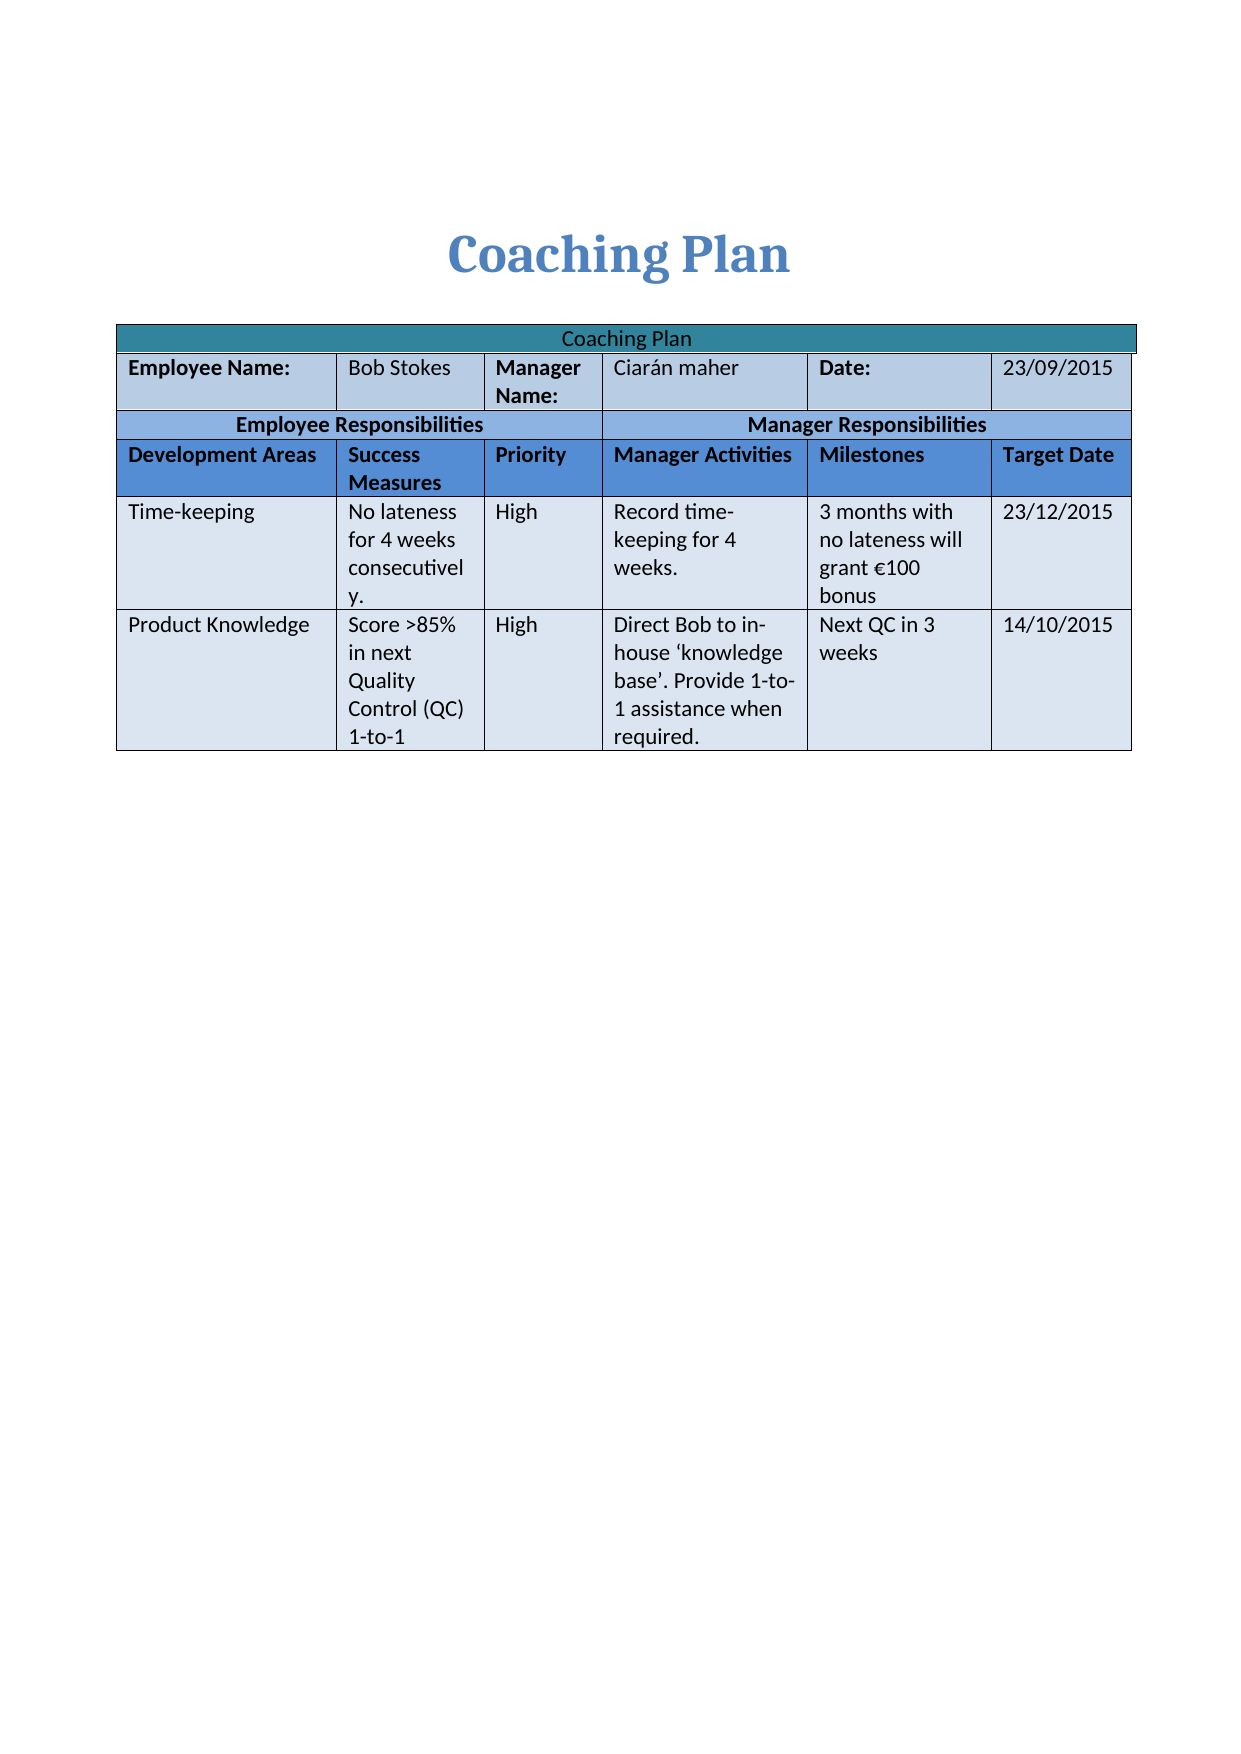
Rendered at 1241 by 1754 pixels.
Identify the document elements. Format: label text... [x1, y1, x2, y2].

table_cell Manager Activities [603, 440, 807, 496]
table_cell 14/10/2015 [992, 610, 1131, 750]
table_cell Product Knowledge [117, 610, 336, 750]
table_cell High [485, 610, 602, 750]
table_cell No lateness for 4 weeks consecutively. [337, 497, 484, 609]
table_cell Milestones [808, 440, 991, 496]
table_cell Date: [808, 354, 991, 409]
table_cell Ciarán maher [603, 354, 807, 409]
subtitle Coaching Plan [150, 224, 1090, 286]
table_cell [1132, 496, 1137, 609]
table_cell Score >85% in next Quality Control (QC) 1-to-1 [337, 610, 484, 750]
table_cell Bob Stokes [337, 354, 484, 409]
table_cell 23/09/2015 [992, 354, 1131, 409]
table_cell Direct Bob to in-house ‘knowledge base’. Provide 1-to-1 assistance when required. [603, 610, 807, 750]
table_cell Time-keeping [117, 497, 336, 609]
table_cell 23/12/2015 [992, 497, 1131, 609]
table_cell Target Date [992, 440, 1131, 496]
table_cell Record time-keeping for 4 weeks. [603, 497, 807, 609]
table_header Coaching Plan [117, 325, 1136, 352]
table_cell Employee Name: [117, 354, 336, 409]
table_cell [1132, 410, 1137, 439]
table_cell Development Areas [117, 440, 336, 496]
table_cell Employee Responsibilities [117, 411, 602, 439]
table_cell High [485, 497, 602, 609]
table_cell [1132, 354, 1137, 409]
table_cell Next QC in 3 weeks [808, 610, 991, 750]
table_cell Manager Responsibilities [603, 411, 1131, 439]
table_cell [1132, 609, 1137, 750]
table_cell 3 months with no lateness will grant €100 bonus [808, 497, 991, 609]
table_cell Priority [485, 440, 602, 496]
table_cell [1132, 439, 1137, 496]
table_cell Manager Name: [485, 354, 602, 409]
table_cell Success Measures [337, 440, 484, 496]
